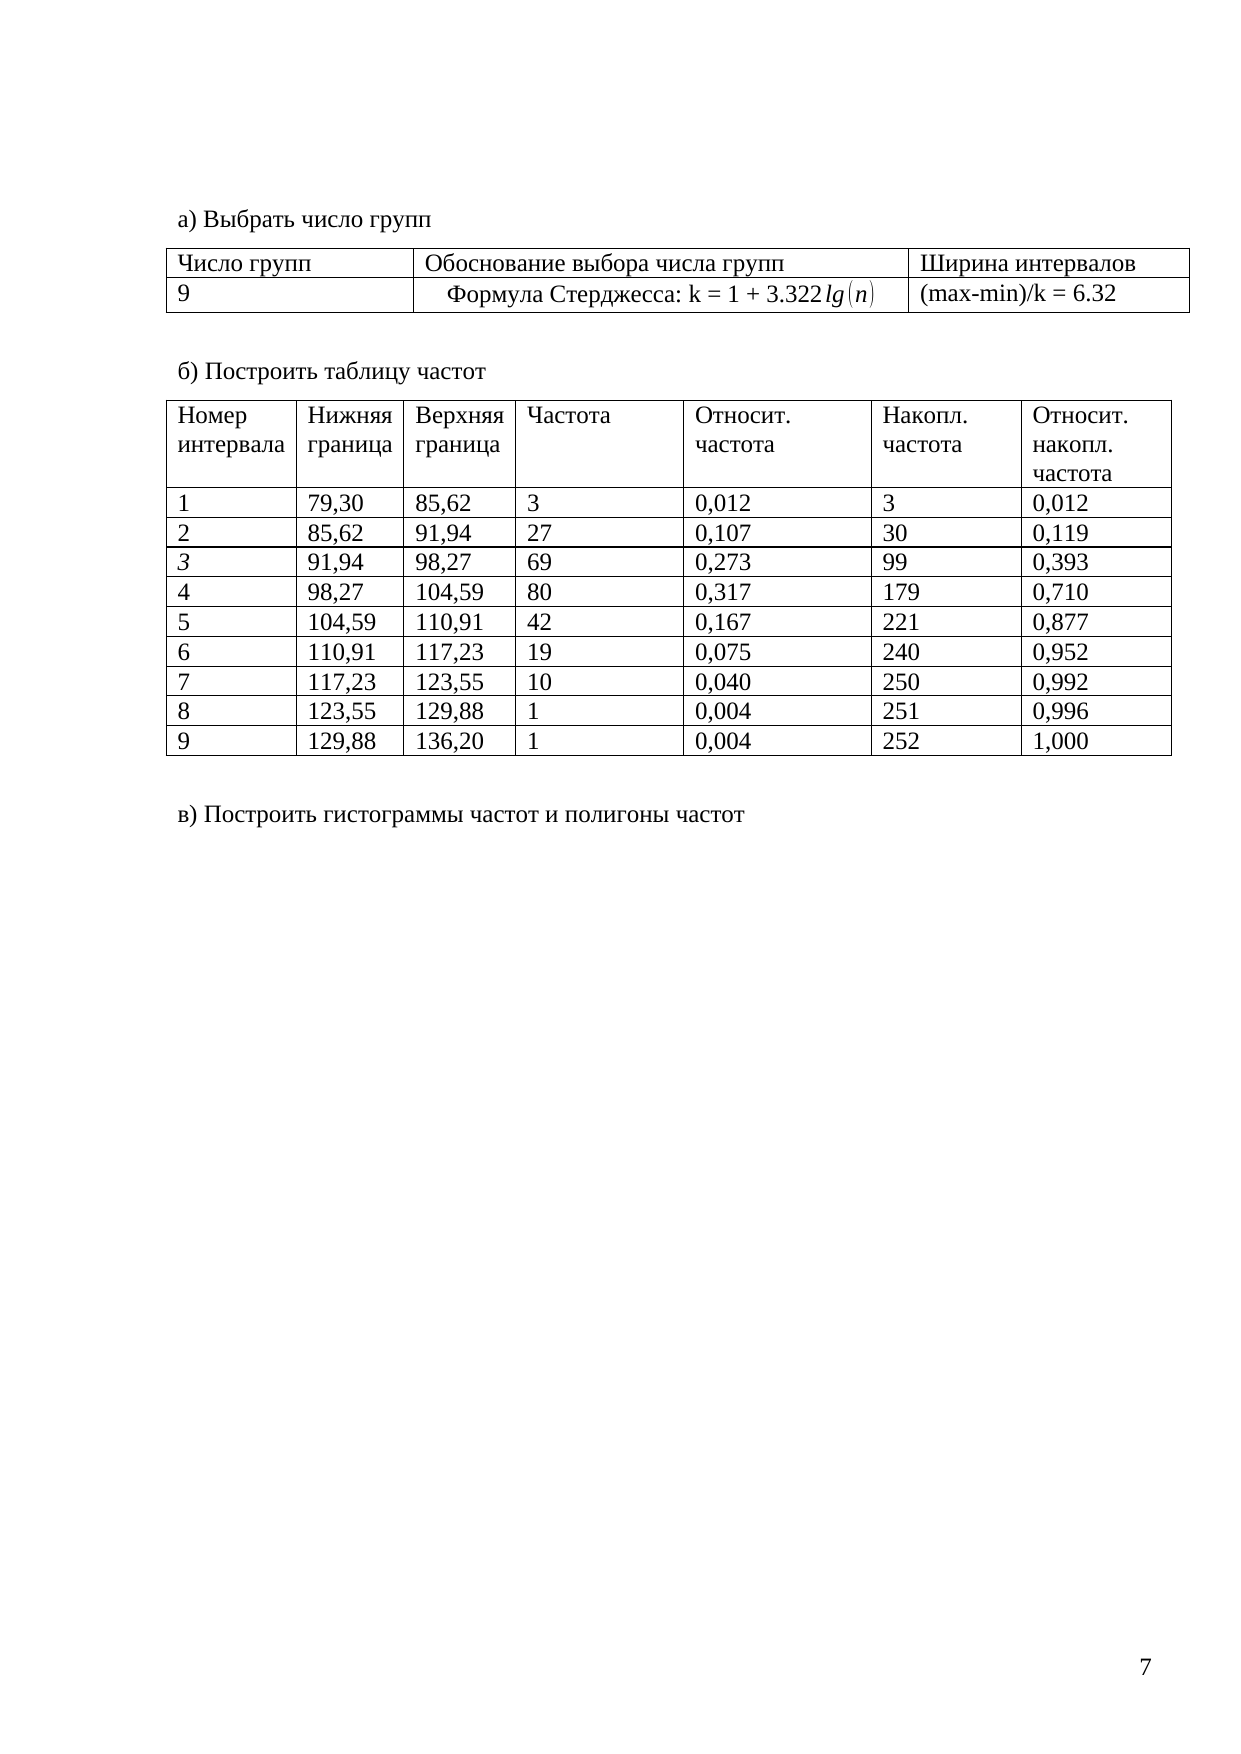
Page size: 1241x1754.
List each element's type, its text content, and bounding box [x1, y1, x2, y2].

table_cell 0,075 [684, 637, 871, 666]
table_cell 1,000 [1022, 726, 1171, 755]
table_cell 1 [516, 726, 683, 755]
table_cell 0,992 [1022, 667, 1171, 695]
table_cell 1 [516, 696, 683, 725]
table_cell 30 [872, 518, 1021, 546]
table_cell 0,317 [684, 577, 871, 606]
table_cell 80 [516, 577, 683, 606]
table_cell 117,23 [404, 637, 515, 666]
table_header Ширина интервалов [909, 249, 1189, 277]
table_header Номер интервала [167, 401, 296, 487]
table_cell 9 [167, 726, 296, 755]
table_cell 7 [167, 667, 296, 695]
table_cell 129,88 [297, 726, 403, 755]
table_cell 6 [167, 637, 296, 666]
table_cell 0,167 [684, 607, 871, 636]
table_cell 79,30 [297, 488, 403, 517]
table_header Накопл. частота [872, 401, 1021, 487]
table_cell 179 [872, 577, 1021, 606]
table_cell 0,119 [1022, 518, 1171, 546]
table_cell 1 [167, 488, 296, 517]
table_cell 110,91 [404, 607, 515, 636]
table_cell 123,55 [297, 696, 403, 725]
table_cell 0,996 [1022, 696, 1171, 725]
table_cell 251 [872, 696, 1021, 725]
table_header Относит. частота [684, 401, 871, 487]
table_header Верхняя граница [404, 401, 515, 487]
table_cell 91,94 [404, 518, 515, 546]
table_cell 252 [872, 726, 1021, 755]
table_cell 4 [167, 577, 296, 606]
table_cell 0,012 [1022, 488, 1171, 517]
table_cell 2 [167, 518, 296, 546]
table_cell 8 [167, 696, 296, 725]
table_cell 240 [872, 637, 1021, 666]
table_cell 123,55 [404, 667, 515, 695]
table_cell 3 [167, 548, 296, 576]
table_cell 0,952 [1022, 637, 1171, 666]
table_cell 9 [167, 278, 413, 312]
table_cell 10 [516, 667, 683, 695]
table_header Частота [516, 401, 683, 487]
table_cell 0,710 [1022, 577, 1171, 606]
table_cell 0,004 [684, 696, 871, 725]
table_cell 221 [872, 607, 1021, 636]
table_cell 117,23 [297, 667, 403, 695]
table_cell Формула Стерджесса: k = 1 + [414, 278, 908, 312]
table_cell 104,59 [297, 607, 403, 636]
table_cell 0,107 [684, 518, 871, 546]
table_cell 0,004 [684, 726, 871, 755]
table_cell 129,88 [404, 696, 515, 725]
table_cell 0,273 [684, 548, 871, 576]
table_cell 0,012 [684, 488, 871, 517]
table_cell 250 [872, 667, 1021, 695]
table_cell 136,20 [404, 726, 515, 755]
table_header Число групп [167, 249, 413, 277]
table_cell 110,91 [297, 637, 403, 666]
table_cell 98,27 [297, 577, 403, 606]
table_cell 3 [872, 488, 1021, 517]
table_cell 98,27 [404, 548, 515, 576]
table_cell (max-min)/k = 6.32 [909, 278, 1189, 312]
table_cell 104,59 [404, 577, 515, 606]
table_cell 27 [516, 518, 683, 546]
table_cell 19 [516, 637, 683, 666]
table_cell 3 [516, 488, 683, 517]
table_cell 0,040 [684, 667, 871, 695]
table_cell 69 [516, 548, 683, 576]
table_header Нижняя граница [297, 401, 403, 487]
table_cell 85,62 [404, 488, 515, 517]
table_cell 0,393 [1022, 548, 1171, 576]
text в) Построить гистограммы частот и полигоны частот [177, 799, 1152, 828]
table_cell 0,877 [1022, 607, 1171, 636]
table_cell 42 [516, 607, 683, 636]
table_header Обоснование выбора числа групп [414, 249, 908, 277]
table_cell 99 [872, 548, 1021, 576]
table_cell 85,62 [297, 518, 403, 546]
table_cell 91,94 [297, 548, 403, 576]
text а) Выбрать число групп [177, 204, 1152, 233]
table_cell 5 [167, 607, 296, 636]
text б) Построить таблицу частот [177, 356, 1152, 385]
table_header Относит. накопл. частота [1022, 401, 1171, 487]
